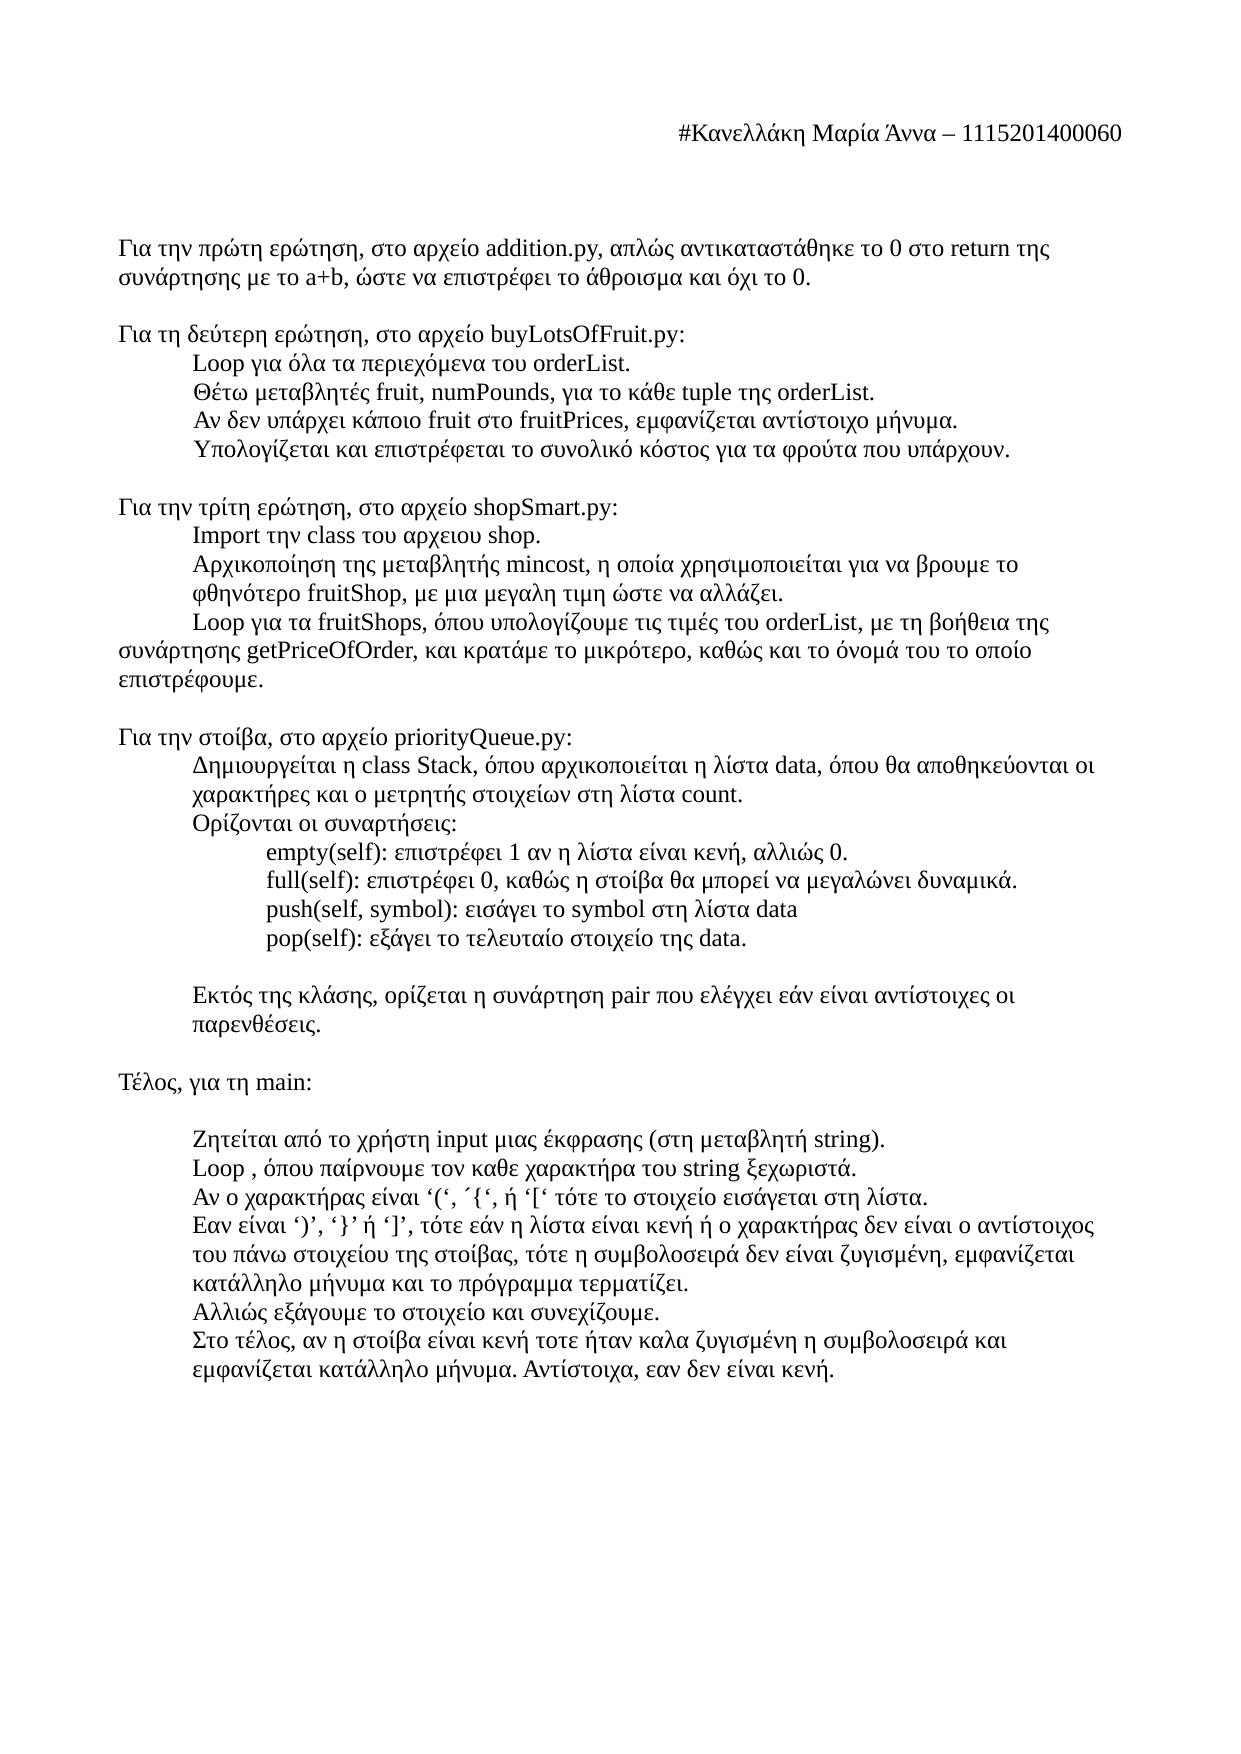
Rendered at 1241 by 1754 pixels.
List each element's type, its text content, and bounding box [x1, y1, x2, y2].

list Αν δεν υπάρχει κάποιο fruit στο fruitPrices, εμφανίζεται αντίστοιχο μήνυμα. [156, 406, 1122, 434]
text Import την class του αρχειου shop. [118, 521, 1122, 549]
text Ορίζονται οι συναρτήσεις: [118, 808, 1122, 837]
text Εκτός της κλάσης, ορίζεται η συνάρτηση pair που ελέγχει εάν είναι αντίστοιχες οι παρενθέσεις. [118, 981, 1122, 1038]
text Εαν είναι ‘)’, ‘}’ ή ‘]’, τότε εάν η λίστα είναι κενή ή ο χαρακτήρας δεν είναι ο αντίστοιχος του πάνω στοιχείου της στοίβας, τότε η συμβολοσειρά δεν είναι ζυγισμένη, εμφανίζεται κατάλληλο μήνυμα και το πρόγραμμα τερματίζει. [118, 1211, 1122, 1297]
text Loop , όπου παίρνουμε τον καθε χαρακτήρα του string ξεχωριστά. [118, 1153, 1122, 1182]
text Αρχικοποίηση της μεταβλητής mincost, η οποία χρησιμοποιείται για να βρουμε το φθηνότερο fruitShop, με μια μεγαλη τιμη ώστε να αλλάζει. [118, 549, 1122, 607]
text empty(self): επιστρέφει 1 αν η λίστα είναι κενή, αλλιώς 0. [118, 837, 1122, 866]
list Υπολογίζεται και επιστρέφεται το συνολικό κόστος για τα φρούτα που υπάρχουν. [156, 434, 1122, 463]
text #Κανελλάκη Μαρία Άννα – 1115201400060 [118, 118, 1122, 147]
text Τέλος, για τη main: [118, 1067, 1122, 1096]
text Για την στοίβα, στο αρχείο priorityQueue.py: [118, 722, 1122, 751]
text Για τη δεύτερη ερώτηση, στο αρχείο buyLotsOfFruit.py: [118, 319, 1122, 348]
text Για την πρώτη ερώτηση, στο αρχείο addition.py, απλώς αντικαταστάθηκε το 0 στο return της συνάρτησης με το a+b, ώστε να επιστρέφει το άθροισμα και όχι το 0. [118, 233, 1122, 291]
text pop(self): εξάγει το τελευταίο στοιχείο της data. [118, 923, 1122, 952]
text Loop για τα fruitShops, όπου υπολογίζουμε τις τιμές του orderList, με τη βοήθεια της συνάρτησης getPriceOfOrder, και κρατάμε το μικρότερο, καθώς και το όνομά του το οποίο επιστρέφουμε. [118, 607, 1122, 693]
text Ζητείται από το χρήστη input μιας έκφρασης (στη μεταβλητή string). [118, 1124, 1122, 1153]
text push(self, symbol): εισάγει το symbol στη λίστα data [118, 894, 1122, 923]
text Για την τρίτη ερώτηση, στο αρχείο shopSmart.py: [118, 492, 1122, 521]
text Δημιουργείται η class Stack, όπου αρχικοποιείται η λίστα data, όπου θα αποθηκεύονται οι χαρακτήρες και ο μετρητής στοιχείων στη λίστα count. [118, 751, 1122, 808]
text full(self): επιστρέφει 0, καθώς η στοίβα θα μπορεί να μεγαλώνει δυναμικά. [118, 866, 1122, 894]
list Θέτω μεταβλητές fruit, numPounds, για το κάθε tuple της orderList. [156, 377, 1122, 406]
text Αλλιώς εξάγουμε το στοιχείο και συνεχίζουμε. [118, 1297, 1122, 1326]
text Στο τέλος, αν η στοίβα είναι κενή τοτε ήταν καλα ζυγισμένη η συμβολοσειρά και εμφανίζεται κατάλληλο μήνυμα. Αντίστοιχα, εαν δεν είναι κενή. [118, 1326, 1122, 1383]
text Loop για όλα τα περιεχόμενα του orderList. [118, 348, 1122, 377]
text Αν ο χαρακτήρας είναι ‘(‘, ´{‘, ή ‘[‘ τότε το στοιχείο εισάγεται στη λίστα. [118, 1182, 1122, 1211]
